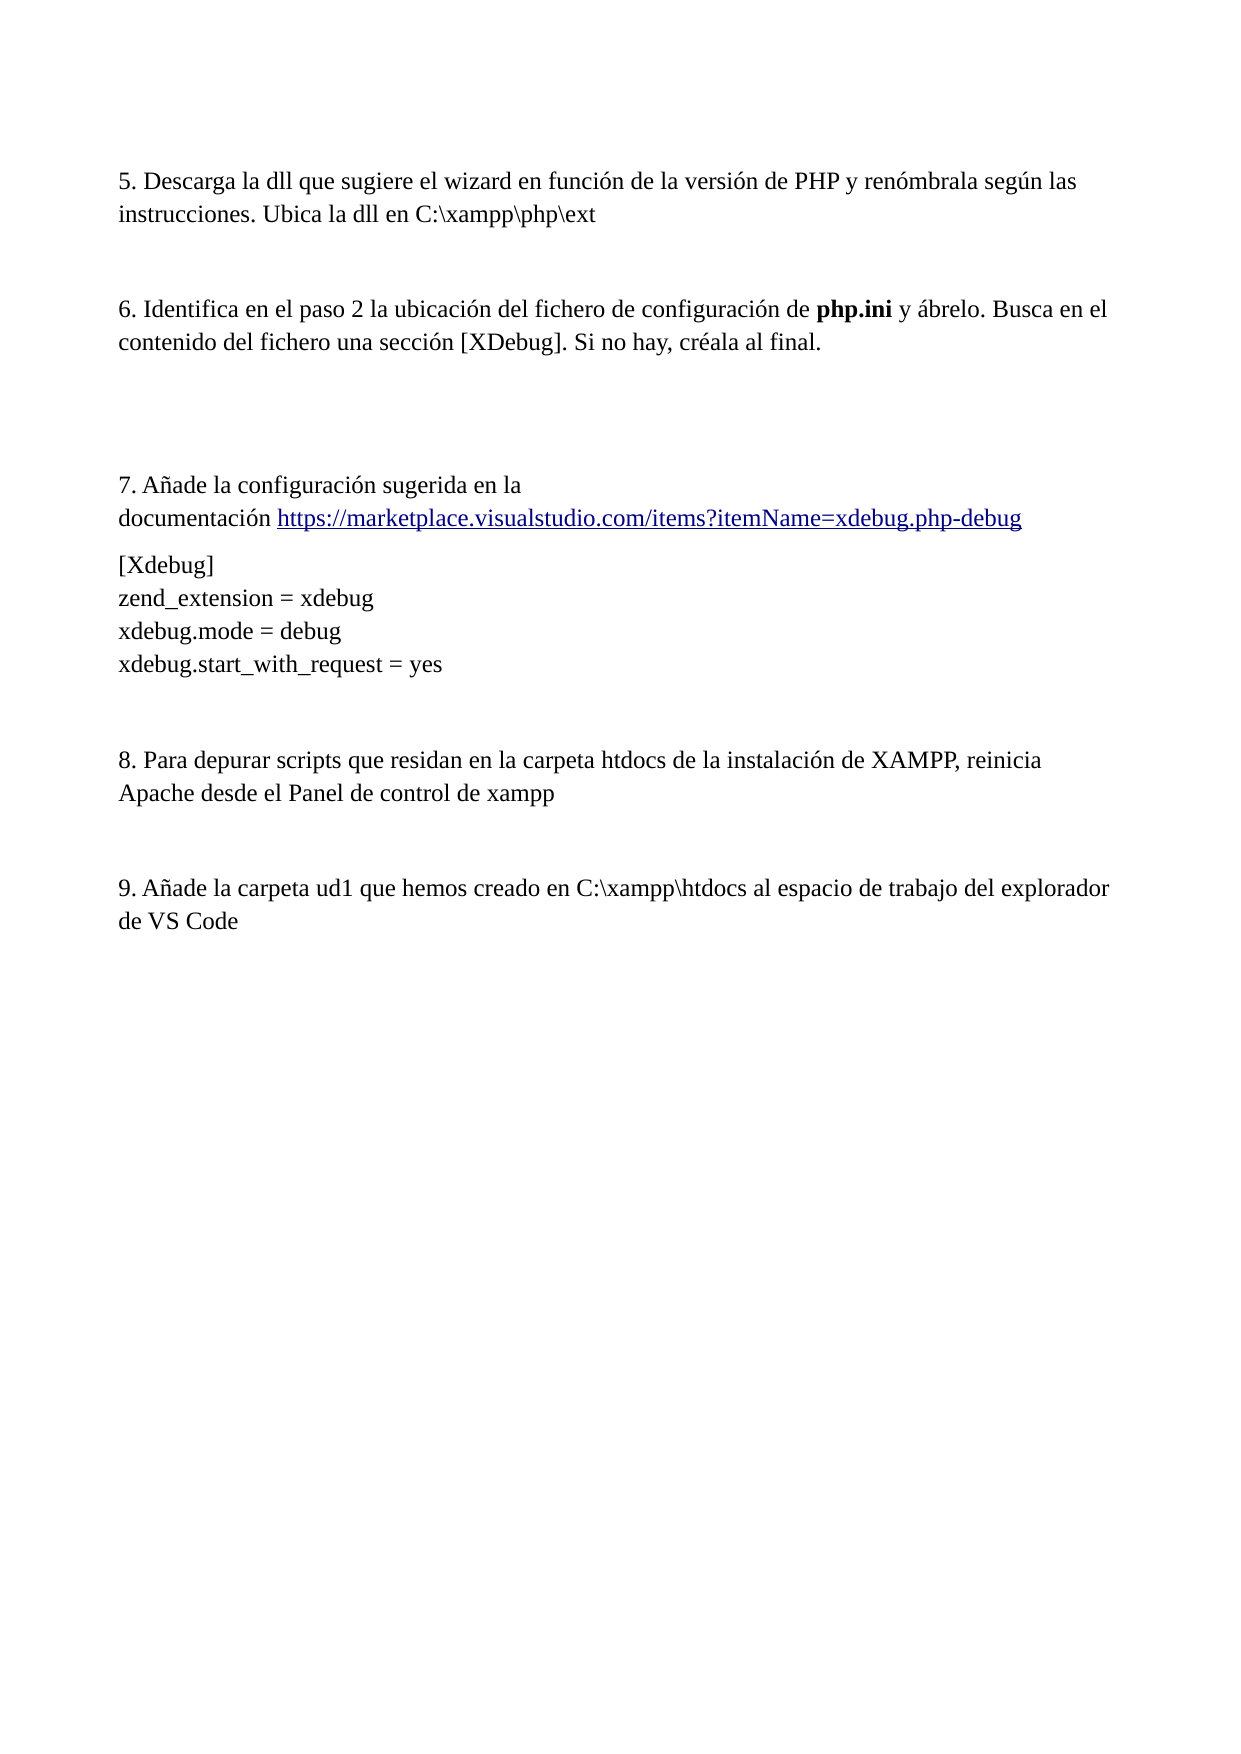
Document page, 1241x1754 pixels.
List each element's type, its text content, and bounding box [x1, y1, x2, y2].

text 7. Añade la configuración sugerida en la documentación https://marketplace.visualstudio.com/items?itemName=xdebug.php-debug [118, 470, 1122, 532]
text 8. Para depurar scripts que residan en la carpeta htdocs de la instalación de XAMPP, reinicia Apache desde el Panel de control de xampp [118, 745, 1122, 806]
text [Xdebug] zend_extension = xdebug xdebug.mode = debug xdebug.start_with_request = yes [118, 550, 1122, 678]
text 9. Añade la carpeta ud1 que hemos creado en C:\xampp\htdocs al espacio de trabajo del explorador de VS Code [118, 873, 1122, 935]
text 6. Identifica en el paso 2 la ubicación del fichero de configuración de php.ini y ábrelo. Busca en el contenido del fichero una sección [XDebug]. Si no hay, créala al final. [118, 294, 1122, 356]
text 5. Descarga la dll que sugiere el wizard en función de la versión de PHP y renómbrala según las instrucciones. Ubica la dll en C:\xampp\php\ext [118, 166, 1122, 227]
